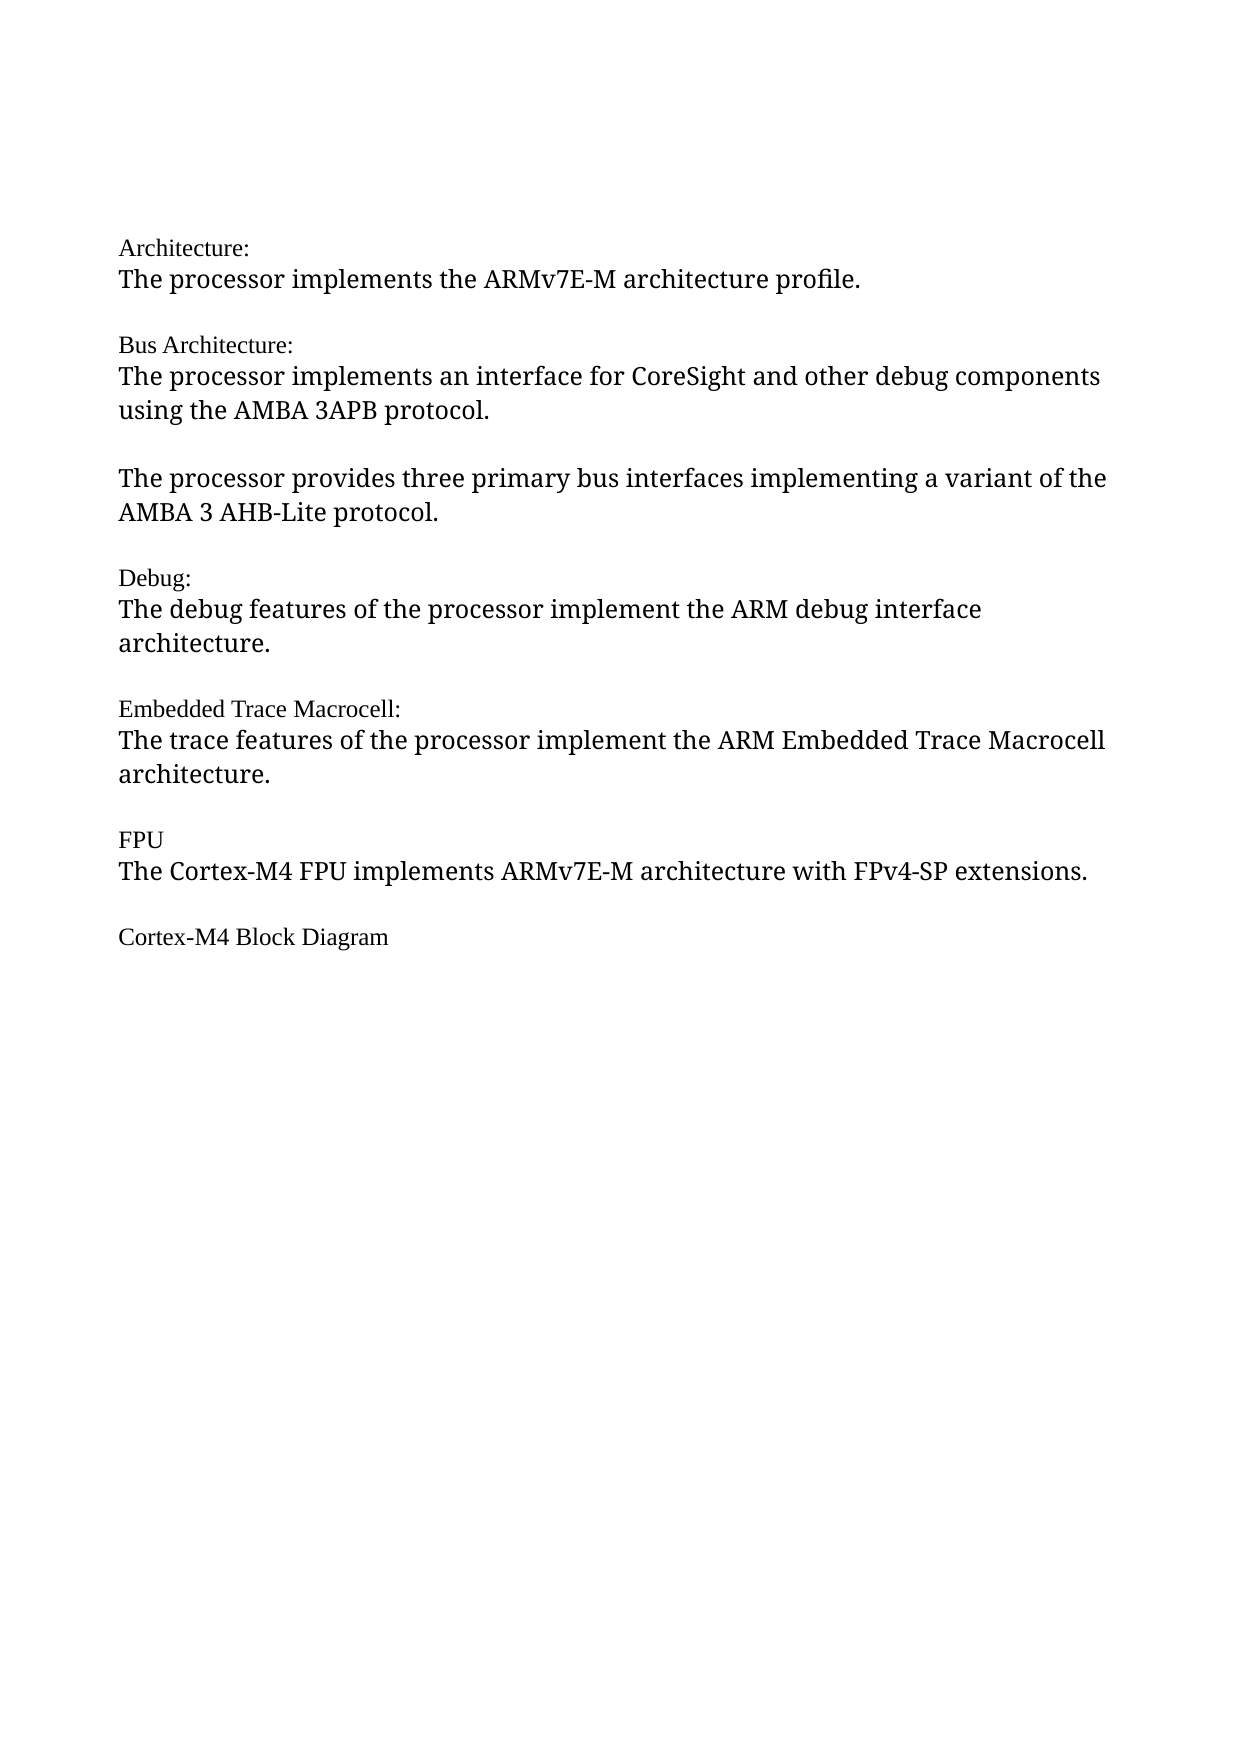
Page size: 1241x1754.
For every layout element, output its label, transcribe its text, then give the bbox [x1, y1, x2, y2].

text The Cortex-M4 FPU implements ARMv7E-M architecture with FPv4-SP extensions. [118, 854, 1122, 888]
text The trace features of the processor implement the ARM Embedded Trace Macrocell architecture. [118, 723, 1122, 791]
text Bus Architecture: [118, 330, 1122, 359]
text Architecture: [118, 233, 1122, 262]
text FPU [118, 825, 1122, 854]
text The debug features of the processor implement the ARM debug interface architecture. [118, 592, 1122, 660]
text The processor provides three primary bus interfaces implementing a variant of the AMBA 3 AHB-Lite protocol. [118, 461, 1122, 529]
text Cortex-M4 Block Diagram [118, 922, 1122, 951]
text Embedded Trace Macrocell: [118, 694, 1122, 723]
text The processor implements the ARMv7E-M architecture profile. [118, 262, 1122, 296]
text The processor implements an interface for CoreSight and other debug components using the AMBA 3APB protocol. [118, 359, 1122, 427]
text Debug: [118, 563, 1122, 592]
